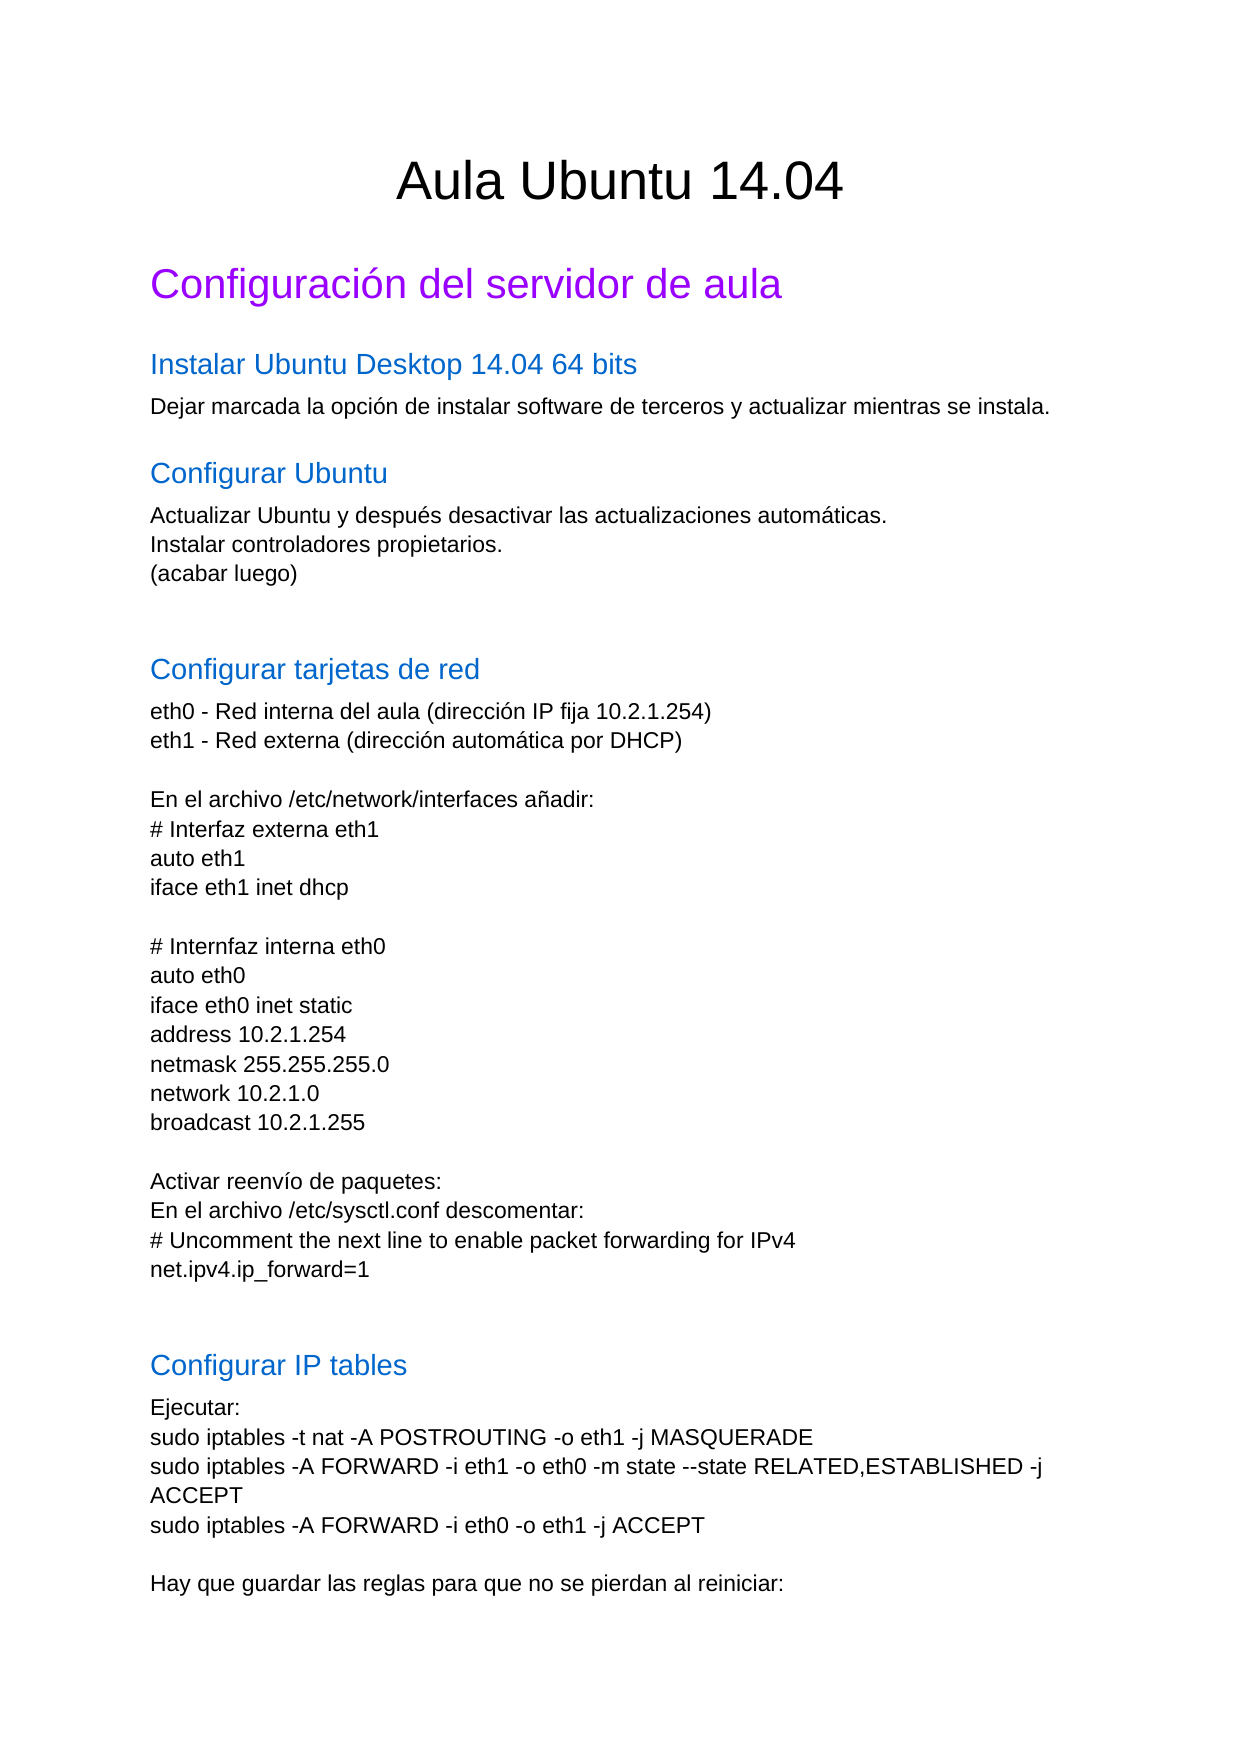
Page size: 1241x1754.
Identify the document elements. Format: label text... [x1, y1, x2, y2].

subtitle Configurar tarjetas de red [150, 653, 1091, 686]
subtitle Configurar Ubuntu [150, 457, 1091, 489]
text # Internfaz interna eth0 [150, 934, 1091, 959]
text sudo iptables -A FORWARD -i eth0 -o eth1 -j ACCEPT [150, 1512, 1091, 1538]
text broadcast 10.2.1.255 [150, 1110, 1091, 1136]
text En el archivo /etc/sysctl.conf descomentar: [150, 1198, 1091, 1224]
text Hay que guardar las reglas para que no se pierdan al reiniciar: [150, 1571, 1091, 1597]
text Dejar marcada la opción de instalar software de terceros y actualizar mientras se instala. [150, 394, 1091, 419]
text sudo iptables -A FORWARD -i eth1 -o eth0 -m state --state RELATED,ESTABLISHED -j ACCEPT [150, 1453, 1091, 1508]
text # Interfaz externa eth1 [150, 816, 1091, 842]
text address 10.2.1.254 [150, 1022, 1091, 1048]
text netmask 255.255.255.0 [150, 1051, 1091, 1077]
text En el archivo /etc/network/interfaces añadir: [150, 787, 1091, 813]
subtitle Instalar Ubuntu Desktop 14.04 64 bits [150, 348, 1091, 381]
text net.ipv4.ip_forward=1 [150, 1257, 1091, 1283]
subtitle Configurar IP tables [150, 1349, 1091, 1382]
text Activar reenvío de paquetes: [150, 1169, 1091, 1194]
text iface eth0 inet static [150, 993, 1091, 1018]
text eth1 - Red externa (dirección automática por DHCP) [150, 728, 1091, 754]
text Actualizar Ubuntu y después desactivar las actualizaciones automáticas. [150, 502, 1091, 528]
text (acabar luego) [150, 561, 1091, 587]
text Instalar controladores propietarios. [150, 532, 1091, 557]
title Aula Ubuntu 14.04 [150, 150, 1091, 211]
text # Uncomment the next line to enable packet forwarding for IPv4 [150, 1228, 1091, 1253]
text eth0 - Red interna del aula (dirección IP fija 10.2.1.254) [150, 699, 1091, 724]
text iface eth1 inet dhcp [150, 875, 1091, 901]
text sudo iptables -t nat -A POSTROUTING -o eth1 -j MASQUERADE [150, 1424, 1091, 1450]
text Ejecutar: [150, 1395, 1091, 1420]
text auto eth1 [150, 846, 1091, 871]
text auto eth0 [150, 963, 1091, 989]
text network 10.2.1.0 [150, 1081, 1091, 1106]
subtitle Configuración del servidor de aula [150, 261, 1091, 308]
